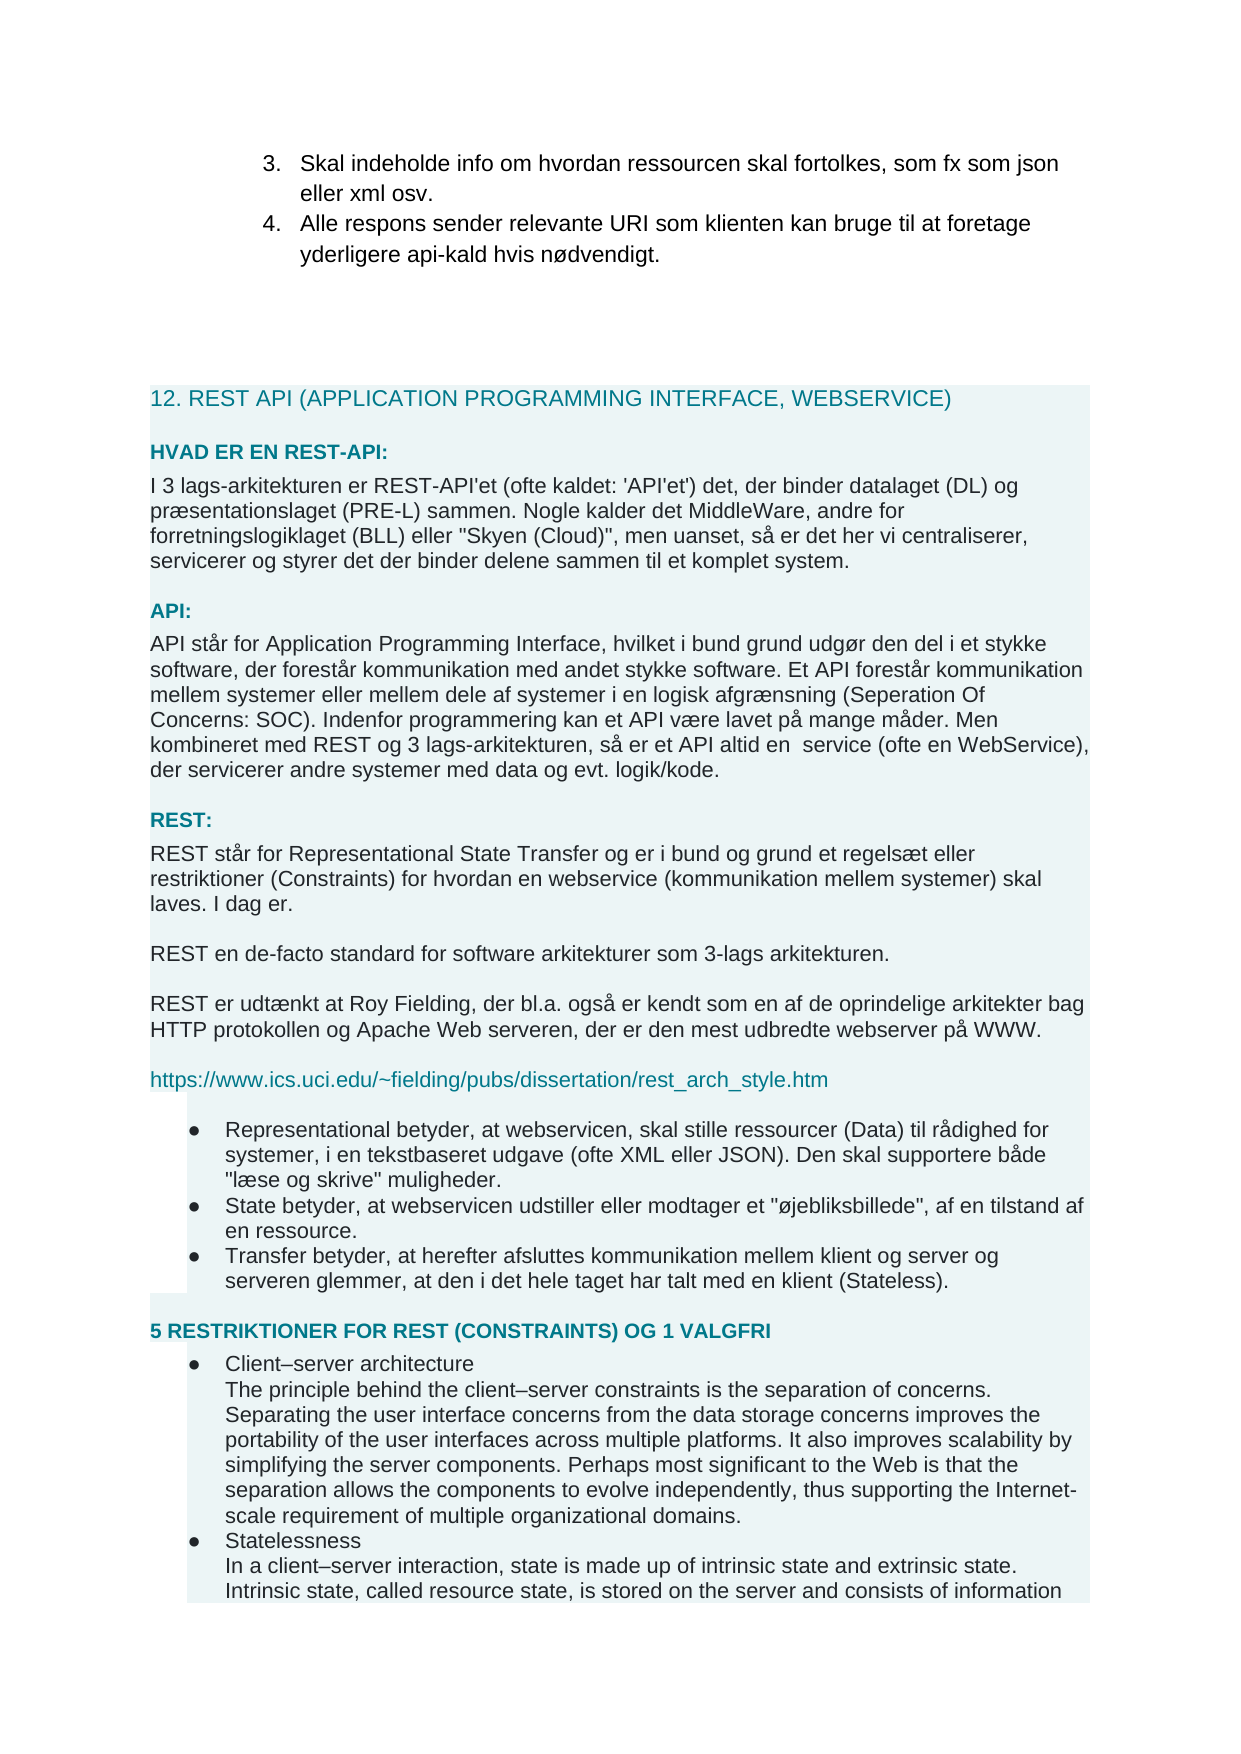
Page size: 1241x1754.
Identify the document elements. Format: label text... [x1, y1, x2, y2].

text I 3 lags-arkitekturen er REST-API'et (ofte kaldet: 'API'et') det, der binder datalaget (DL) og præsentationslaget (PRE-L) sammen. Nogle kalder det MiddleWare, andre for forretningslogiklaget (BLL) eller "Skyen (Cloud)", men uanset, så er det her vi centraliserer, servicerer og styrer det der binder delene sammen til et komplet system. [150, 473, 1090, 573]
list Alle respons sender relevante URI som klienten kan bruge til at foretage yderligere api-kald hvis nødvendigt. [262, 210, 1090, 267]
subtitle HVAD ER EN REST-API: [150, 440, 1090, 464]
list Skal indeholde info om hvordan ressourcen skal fortolkes, som fx som json eller xml osv. [262, 150, 1090, 207]
text https://www.ics.uci.edu/~fielding/pubs/dissertation/rest_arch_style.htm [150, 1067, 1090, 1092]
subtitle 5 RESTRIKTIONER FOR REST (CONSTRAINTS) OG 1 VALGFRI [150, 1318, 1090, 1342]
list State betyder, at webservicen udstiller eller modtager et "øjebliksbillede", af en tilstand af en ressource. [187, 1193, 1090, 1243]
text REST en de-facto standard for software arkitekturer som 3-lags arkitekturen. [150, 941, 1090, 966]
list Statelessness In a client–server interaction, state is made up of intrinsic state and extrinsic state. Intrinsic state, called resource state, is stored on the server and consists of information [187, 1528, 1090, 1603]
subtitle API: [150, 598, 1090, 622]
list Representational betyder, at webservicen, skal stille ressourcer (Data) til rådighed for systemer, i en tekstbaseret udgave (ofte XML eller JSON). Den skal supportere både "læse og skrive" muligheder. [187, 1117, 1090, 1193]
text API står for Application Programming Interface, hvilket i bund grund udgør den del i et stykke software, der forestår kommunikation med andet stykke software. Et API forestår kommunikation mellem systemer eller mellem dele af systemer i en logisk afgrænsning (Seperation Of Concerns: SOC). Indenfor programmering kan et API være lavet på mange måder. Men kombineret med REST og 3 lags-arkitekturen, så er et API altid en service (ofte en WebService), der servicerer andre systemer med data og evt. logik/kode. [150, 631, 1090, 783]
subtitle 12. REST API (APPLICATION PROGRAMMING INTERFACE, WEBSERVICE) [150, 385, 1090, 412]
text REST er udtænkt at Roy Fielding, der bl.a. også er kendt som en af de oprindelige arkitekter bag HTTP protokollen og Apache Web serveren, der er den mest udbredte webserver på WWW. [150, 991, 1090, 1042]
subtitle REST: [150, 808, 1090, 832]
list Client–server architecture The principle behind the client–server constraints is the separation of concerns. Separating the user interface concerns from the data storage concerns improves the portability of the user interfaces across multiple platforms. It also improves scalability by simplifying the server components. Perhaps most significant to the Web is that the separation allows the components to evolve independently, thus supporting the Internet-scale requirement of multiple organizational domains. [187, 1351, 1090, 1528]
list Transfer betyder, at herefter afsluttes kommunikation mellem klient og server og serveren glemmer, at den i det hele taget har talt med en klient (Stateless). [187, 1243, 1090, 1293]
text REST står for Representational State Transfer og er i bund og grund et regelsæt eller restriktioner (Constraints) for hvordan en webservice (kommunikation mellem systemer) skal laves. I dag er. [150, 841, 1090, 916]
